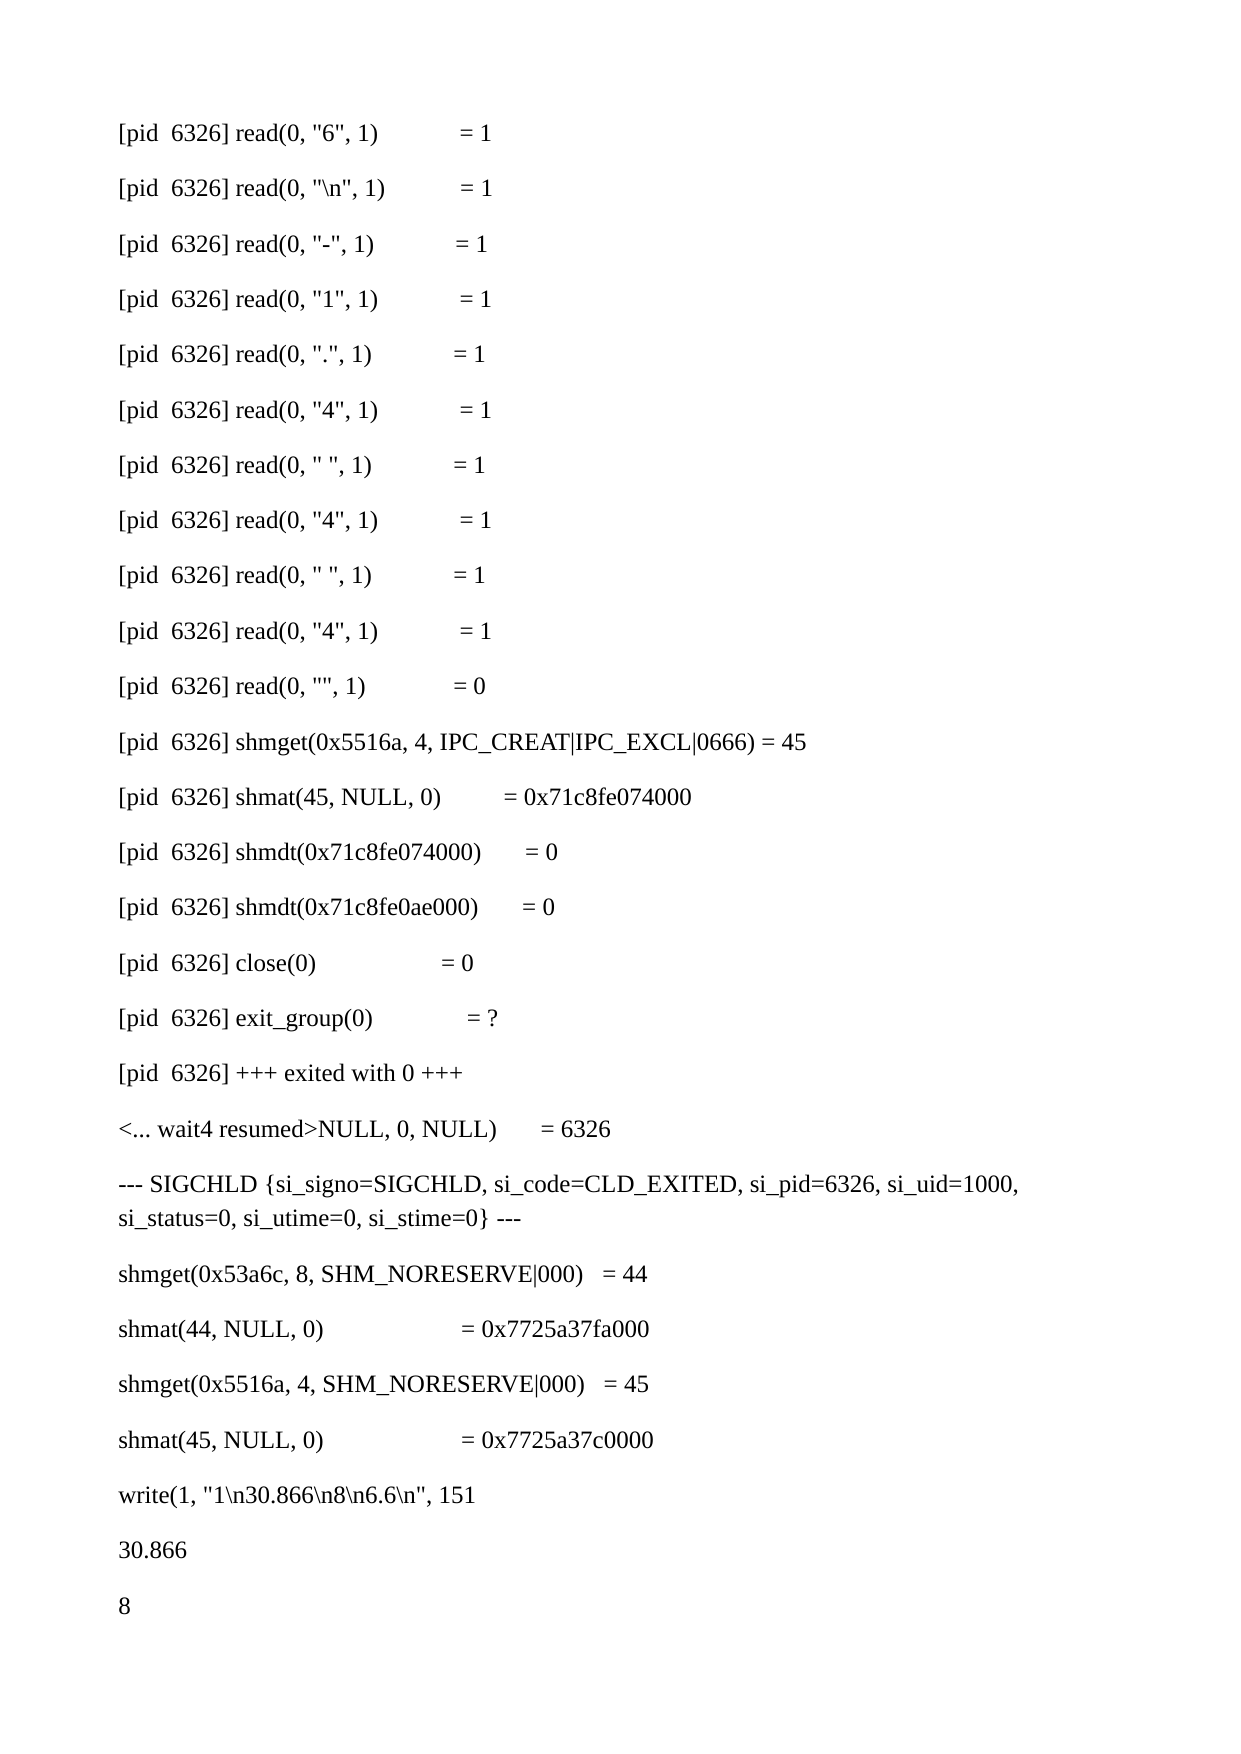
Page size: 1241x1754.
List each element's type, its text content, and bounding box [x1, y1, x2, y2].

text [pid 6326] read(0, "4", 1) = 1 [118, 616, 1104, 645]
text [pid 6326] read(0, "4", 1) = 1 [118, 505, 1104, 534]
text [pid 6326] read(0, "4", 1) = 1 [118, 395, 1104, 423]
text [pid 6326] read(0, "6", 1) = 1 [118, 118, 1104, 147]
text [pid 6326] read(0, ".", 1) = 1 [118, 339, 1104, 368]
text <... wait4 resumed>NULL, 0, NULL) = 6326 [118, 1114, 1104, 1142]
text shmget(0x5516a, 4, SHM_NORESERVE|000) = 45 [118, 1369, 1104, 1398]
text shmget(0x53a6c, 8, SHM_NORESERVE|000) = 44 [118, 1259, 1104, 1288]
text [pid 6326] close(0) = 0 [118, 948, 1104, 977]
text [pid 6326] read(0, "", 1) = 0 [118, 671, 1104, 700]
text write(1, "1\n30.866\n8\n6.6\n", 151 [118, 1480, 1104, 1509]
text [pid 6326] shmat(45, NULL, 0) = 0x71c8fe074000 [118, 782, 1104, 811]
text [pid 6326] exit_group(0) = ? [118, 1003, 1104, 1032]
text [pid 6326] shmdt(0x71c8fe0ae000) = 0 [118, 892, 1104, 921]
text [pid 6326] +++ exited with 0 +++ [118, 1058, 1104, 1087]
text shmat(44, NULL, 0) = 0x7725a37fa000 [118, 1314, 1104, 1343]
text 30.866 [118, 1535, 1104, 1564]
text 8 [118, 1591, 1104, 1619]
text [pid 6326] read(0, "\n", 1) = 1 [118, 173, 1104, 202]
text [pid 6326] read(0, "1", 1) = 1 [118, 284, 1104, 313]
text shmat(45, NULL, 0) = 0x7725a37c0000 [118, 1425, 1104, 1453]
text [pid 6326] shmdt(0x71c8fe074000) = 0 [118, 837, 1104, 866]
text [pid 6326] read(0, "-", 1) = 1 [118, 229, 1104, 257]
text [pid 6326] read(0, " ", 1) = 1 [118, 561, 1104, 589]
text --- SIGCHLD {si_signo=SIGCHLD, si_code=CLD_EXITED, si_pid=6326, si_uid=1000, si_status=0, si_utime=0, si_stime=0} --- [118, 1169, 1104, 1232]
text [pid 6326] shmget(0x5516a, 4, IPC_CREAT|IPC_EXCL|0666) = 45 [118, 727, 1104, 755]
text [pid 6326] read(0, " ", 1) = 1 [118, 450, 1104, 479]
